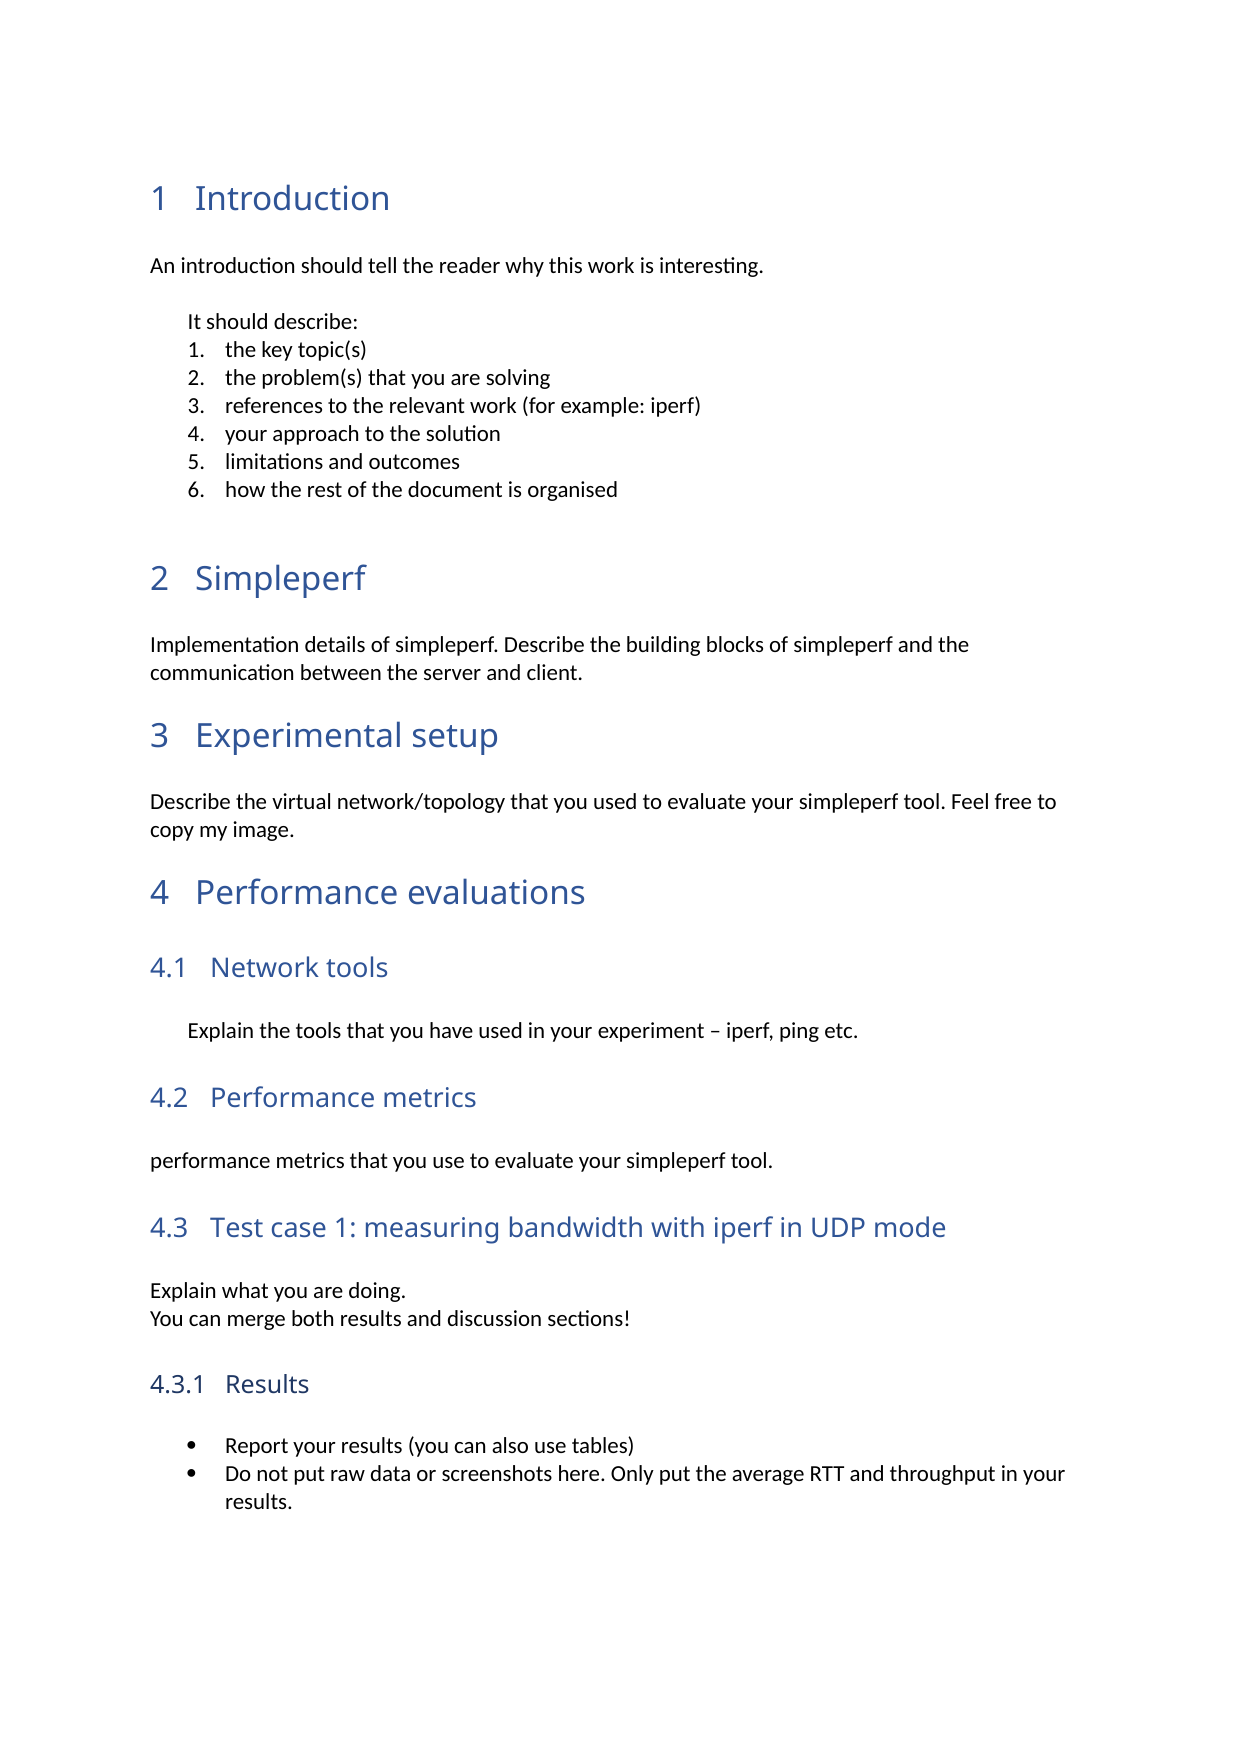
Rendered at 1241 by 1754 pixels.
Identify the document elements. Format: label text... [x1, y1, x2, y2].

list your approach to the solution [187, 419, 1090, 447]
subtitle Performance metrics [150, 1079, 1090, 1116]
list the key topic(s) [187, 335, 1090, 363]
list Report your results (you can also use tables) [187, 1431, 1090, 1459]
list the problem(s) that you are solving [187, 363, 1090, 391]
subtitle Simpleperf [150, 554, 1090, 600]
text Explain what you are doing. [150, 1276, 1090, 1304]
text performance metrics that you use to evaluate your simpleperf tool. [150, 1146, 1090, 1174]
text Describe the virtual network/topology that you used to evaluate your simpleperf tool. Feel free to copy my image. [150, 787, 1090, 843]
text You can merge both results and discussion sections! [150, 1304, 1090, 1332]
subtitle Introduction [150, 175, 1090, 220]
text Implementation details of simpleperf. Describe the building blocks of simpleperf and the communication between the server and client. [150, 630, 1090, 686]
text Explain the tools that you have used in your experiment – iperf, ping etc. [187, 1016, 1090, 1044]
subtitle Experimental setup [150, 711, 1090, 757]
list references to the relevant work (for example: iperf) [187, 391, 1090, 419]
text It should describe: [187, 307, 1090, 335]
subtitle Performance evaluations [150, 868, 1090, 914]
subtitle Results [150, 1367, 1090, 1401]
list how the rest of the document is organised [187, 475, 1090, 503]
subtitle Test case 1: measuring bandwidth with iperf in UDP mode [150, 1209, 1090, 1246]
text An introduction should tell the reader why this work is interesting. [150, 251, 1090, 279]
list limitations and outcomes [187, 447, 1090, 475]
list Do not put raw data or screenshots here. Only put the average RTT and throughput in your results. [187, 1459, 1090, 1516]
subtitle Network tools [150, 948, 1090, 985]
